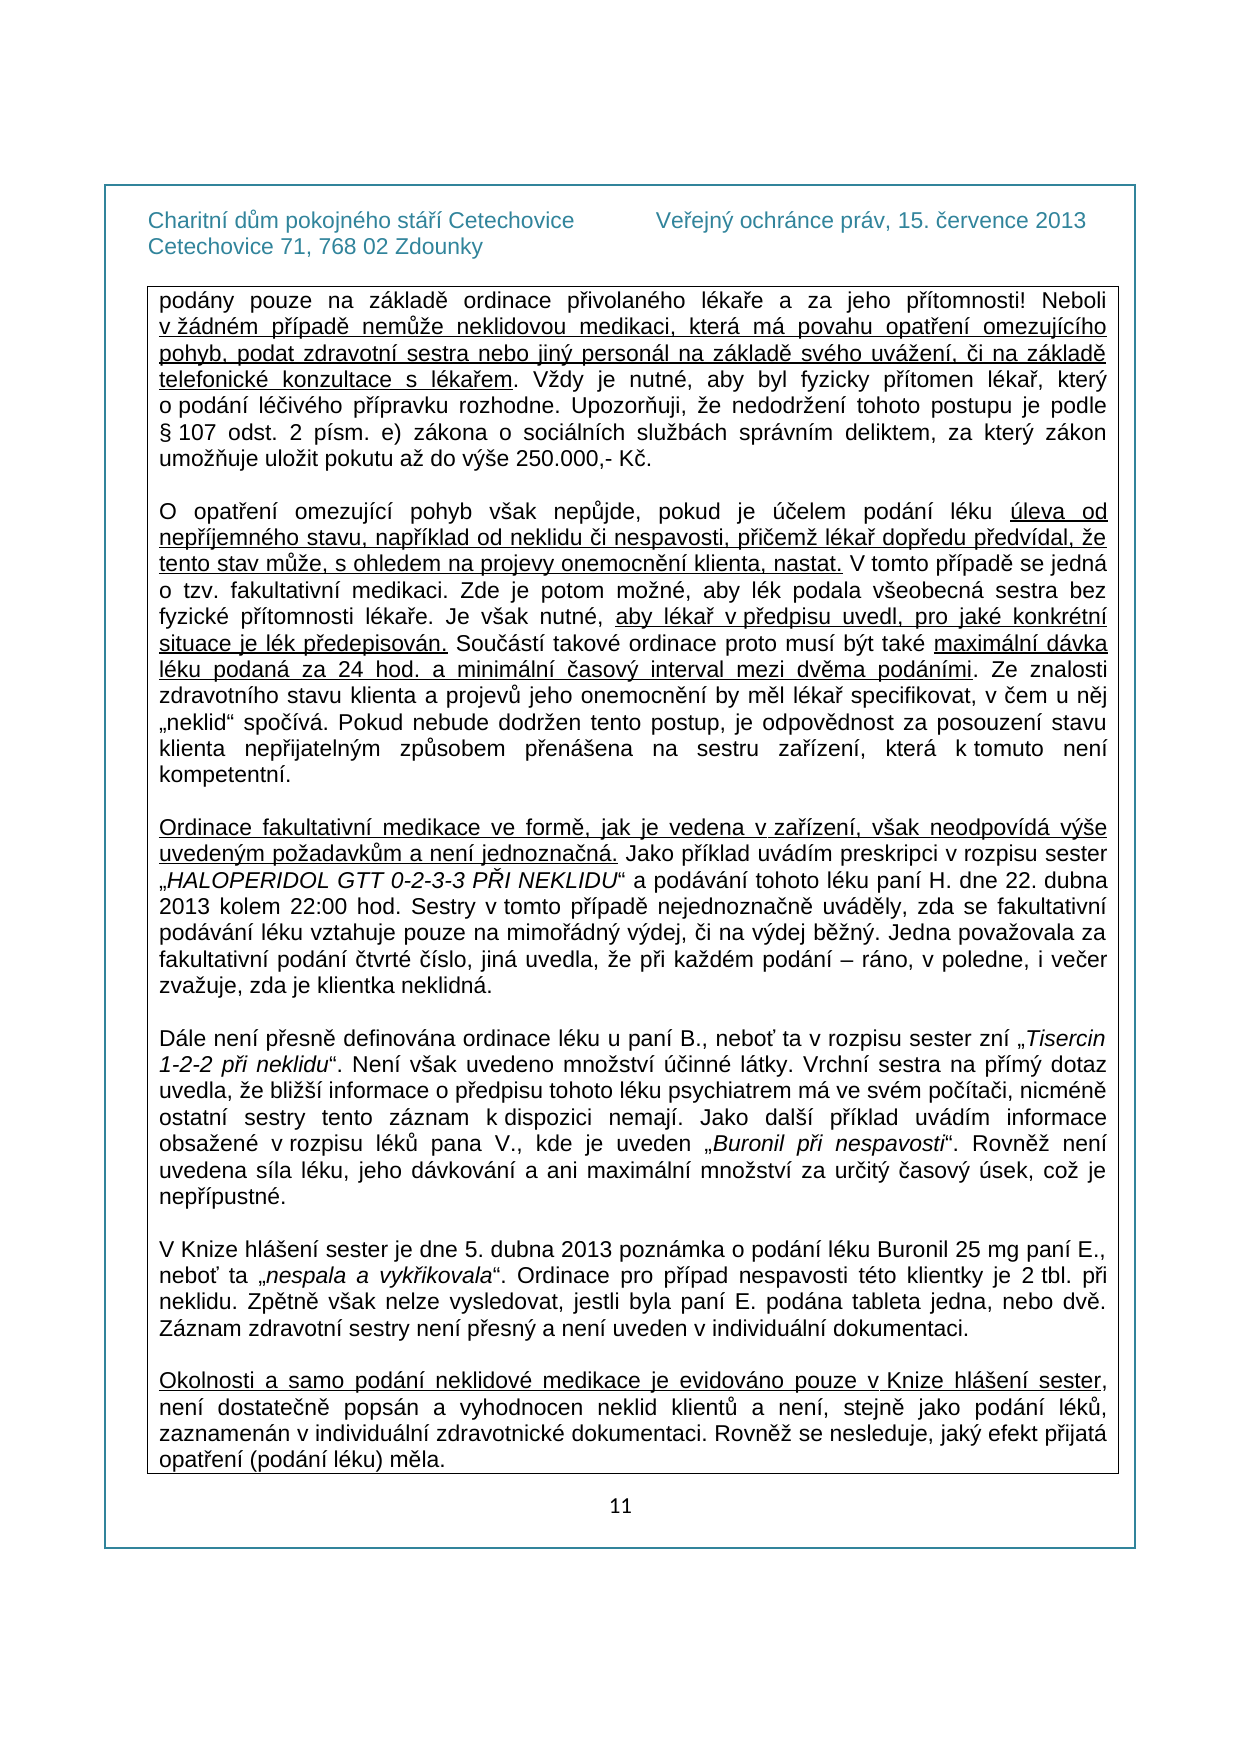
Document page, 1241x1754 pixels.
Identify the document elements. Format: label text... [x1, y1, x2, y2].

table_cell podány pouze na základě ordinace přivolaného lékaře a za jeho přítomnosti! Neboli v žádném případě nemůže neklidovou medikaci, která má povahu opatření omezujícího pohyb, podat zdravotní sestra nebo jiný personál na základě svého uvážení, či na základě telefonické konzultace s lékařem. Vždy je nutné, aby byl fyzicky přítomen lékař, který o podání léčivého přípravku rozhodne. Upozorňuji, že nedodržení tohoto postupu je podle § 107 odst. 2 písm. e) zákona o sociálních službách správním deliktem, za který zákon umožňuje uložit pokutu až do výše 250.000,- Kč. O opatření omezující pohyb však nepůjde, pokud je účelem podání léku úleva od nepříjemného stavu, například od neklidu či nespavosti, přičemž lékař dopředu předvídal, že tento stav může, s ohledem na projevy onemocnění klienta, nastat. V tomto případě se jedná o tzv. fakultativní medikaci. Zde je potom možné, aby lék podala všeobecná sestra bez fyzické přítomnosti lékaře. Je však nutné, aby lékař v předpisu uvedl, pro jaké konkrétní situace je lék předepisován. Součástí takové ordinace proto musí být také maximální dávka léku podaná za 24 hod. a minimální časový interval mezi dvěma podáními. Ze znalosti zdravotního stavu klienta a projevů jeho onemocnění by měl lékař specifikovat, v čem u něj „neklid“ spočívá. Pokud nebude dodržen tento postup, je odpovědnost za posouzení stavu klienta nepřijatelným způsobem přenášena na sestru zařízení, která k tomuto není kompetentní. Ordinace fakultativní medikace ve formě, jak je vedena v zařízení, však neodpovídá výše uvedeným požadavkům a není jednoznačná. Jako příklad uvádím preskripci v rozpisu sester „HALOPERIDOL GTT 0-2-3-3 PŘI NEKLIDU“ a podávání tohoto léku paní H. dne 22. dubna 2013 kolem 22:00 hod. Sestry v tomto případě nejednoznačně uváděly, zda se fakultativní podávání léku vztahuje pouze na mimořádný výdej, či na výdej běžný. Jedna považovala za fakultativní podání čtvrté číslo, jiná uvedla, že při každém podání – ráno, v poledne, i večer zvažuje, zda je klientka neklidná. Dále není přesně definována ordinace léku u paní B., neboť ta v rozpisu sester zní „Tisercin 1-2-2 při neklidu“. Není však uvedeno množství účinné látky. Vrchní sestra na přímý dotaz uvedla, že bližší informace o předpisu tohoto léku psychiatrem má ve svém počítači, nicméně ostatní sestry tento záznam k dispozici nemají. Jako další příklad uvádím informace obsažené v rozpisu léků pana V., kde je uveden „Buronil při nespavosti“. Rovněž není uvedena síla léku, jeho dávkování a ani maximální množství za určitý časový úsek, což je nepřípustné. V Knize hlášení sester je dne 5. dubna 2013 poznámka o podání léku Buronil 25 mg paní E., neboť ta „nespala a vykřikovala“. Ordinace pro případ nespavosti této klientky je 2 tbl. při neklidu. Zpětně však nelze vysledovat, jestli byla paní E. podána tableta jedna, nebo dvě. Záznam zdravotní sestry není přesný a není uveden v individuální dokumentaci. Okolnosti a samo podání neklidové medikace je evidováno pouze v Knize hlášení sester, není dostatečně popsán a vyhodnocen neklid klientů a není, stejně jako podání léků, zaznamenán v individuální zdravotnické dokumentaci. Rovněž se nesleduje, jaký efekt přijatá opatření (podání léku) měla. [148, 287, 1118, 1473]
